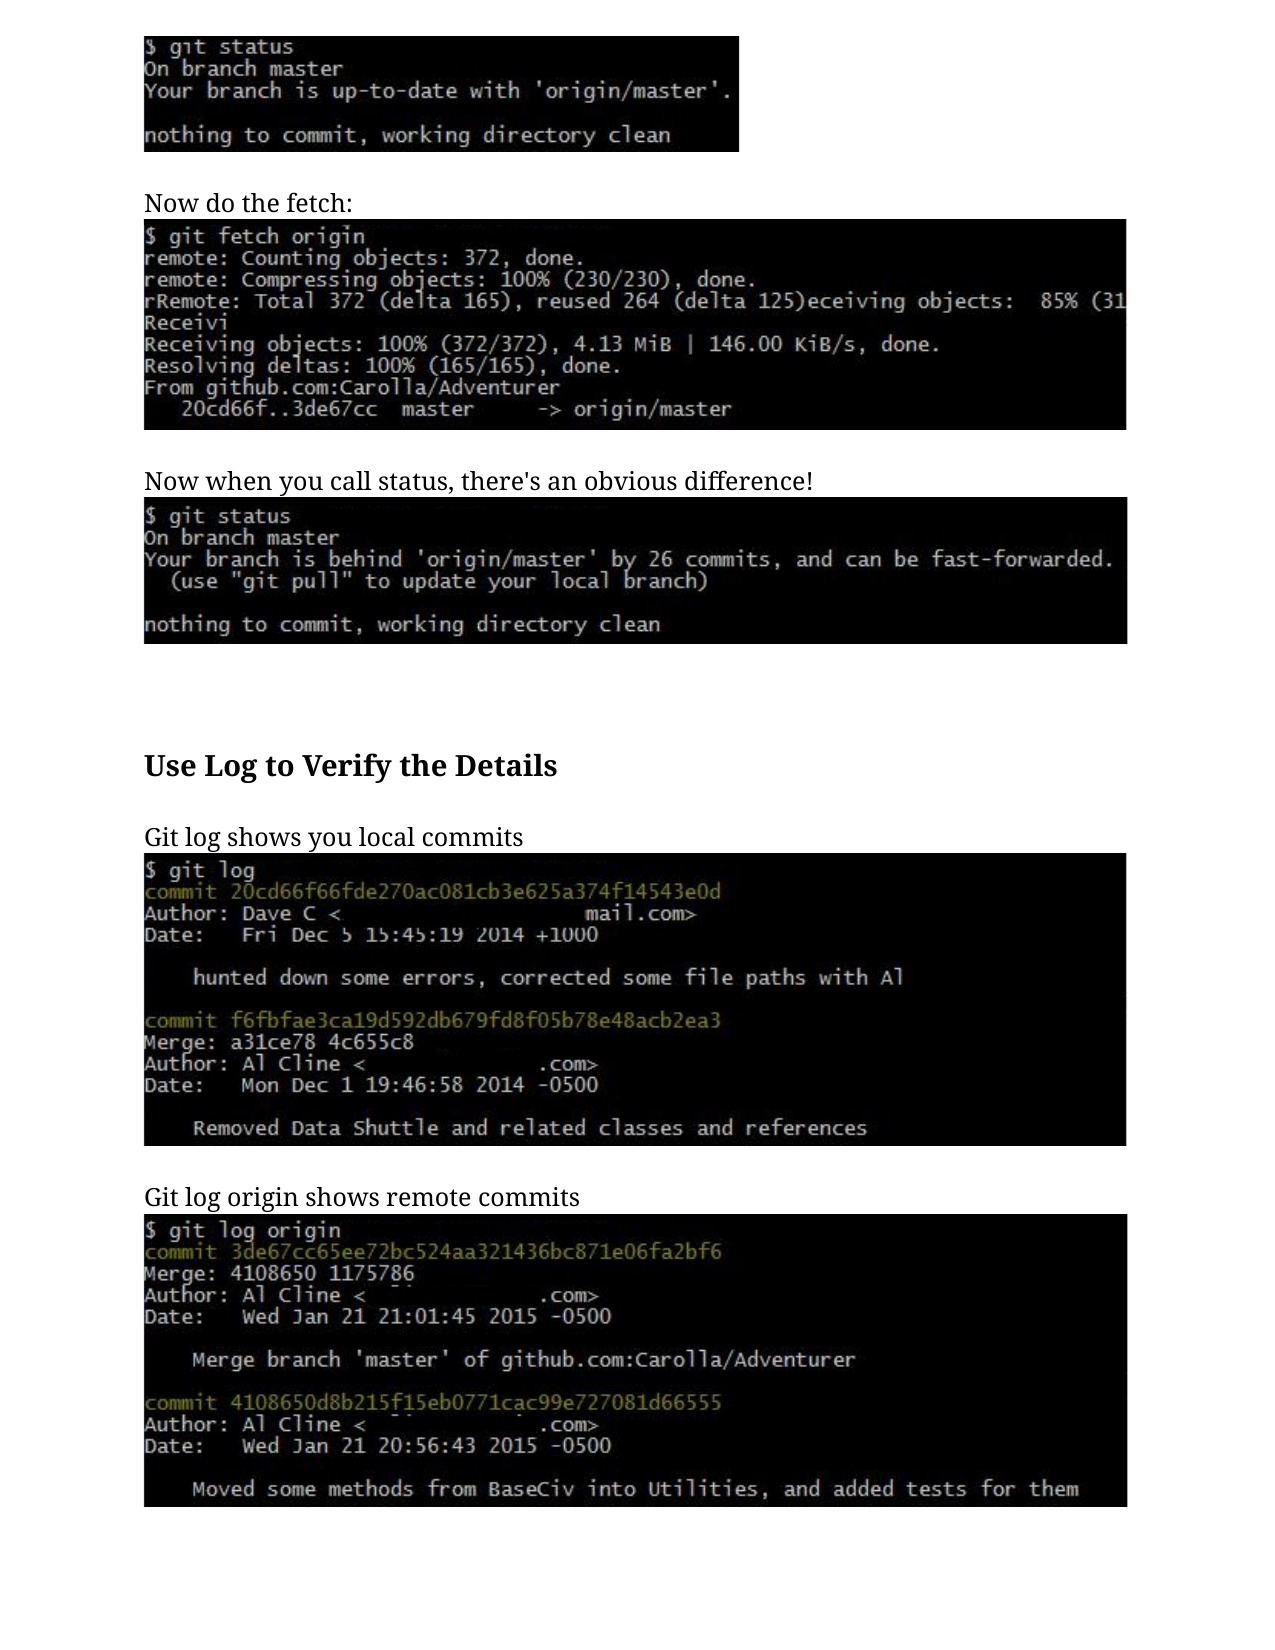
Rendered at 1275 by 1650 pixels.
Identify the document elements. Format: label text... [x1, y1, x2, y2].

picture [143, 219, 1128, 430]
text Git log origin shows remote commits [144, 1180, 1203, 1214]
text Now do the fetch: [144, 186, 1203, 220]
picture [143, 853, 1128, 1146]
picture [143, 497, 1128, 644]
picture [143, 1214, 1128, 1507]
picture [143, 36, 740, 152]
subtitle Use Log to Verify the Details [144, 746, 1203, 785]
text Git log shows you local commits [144, 819, 1203, 853]
text Now when you call status, there's an obvious difference! [144, 464, 1203, 498]
